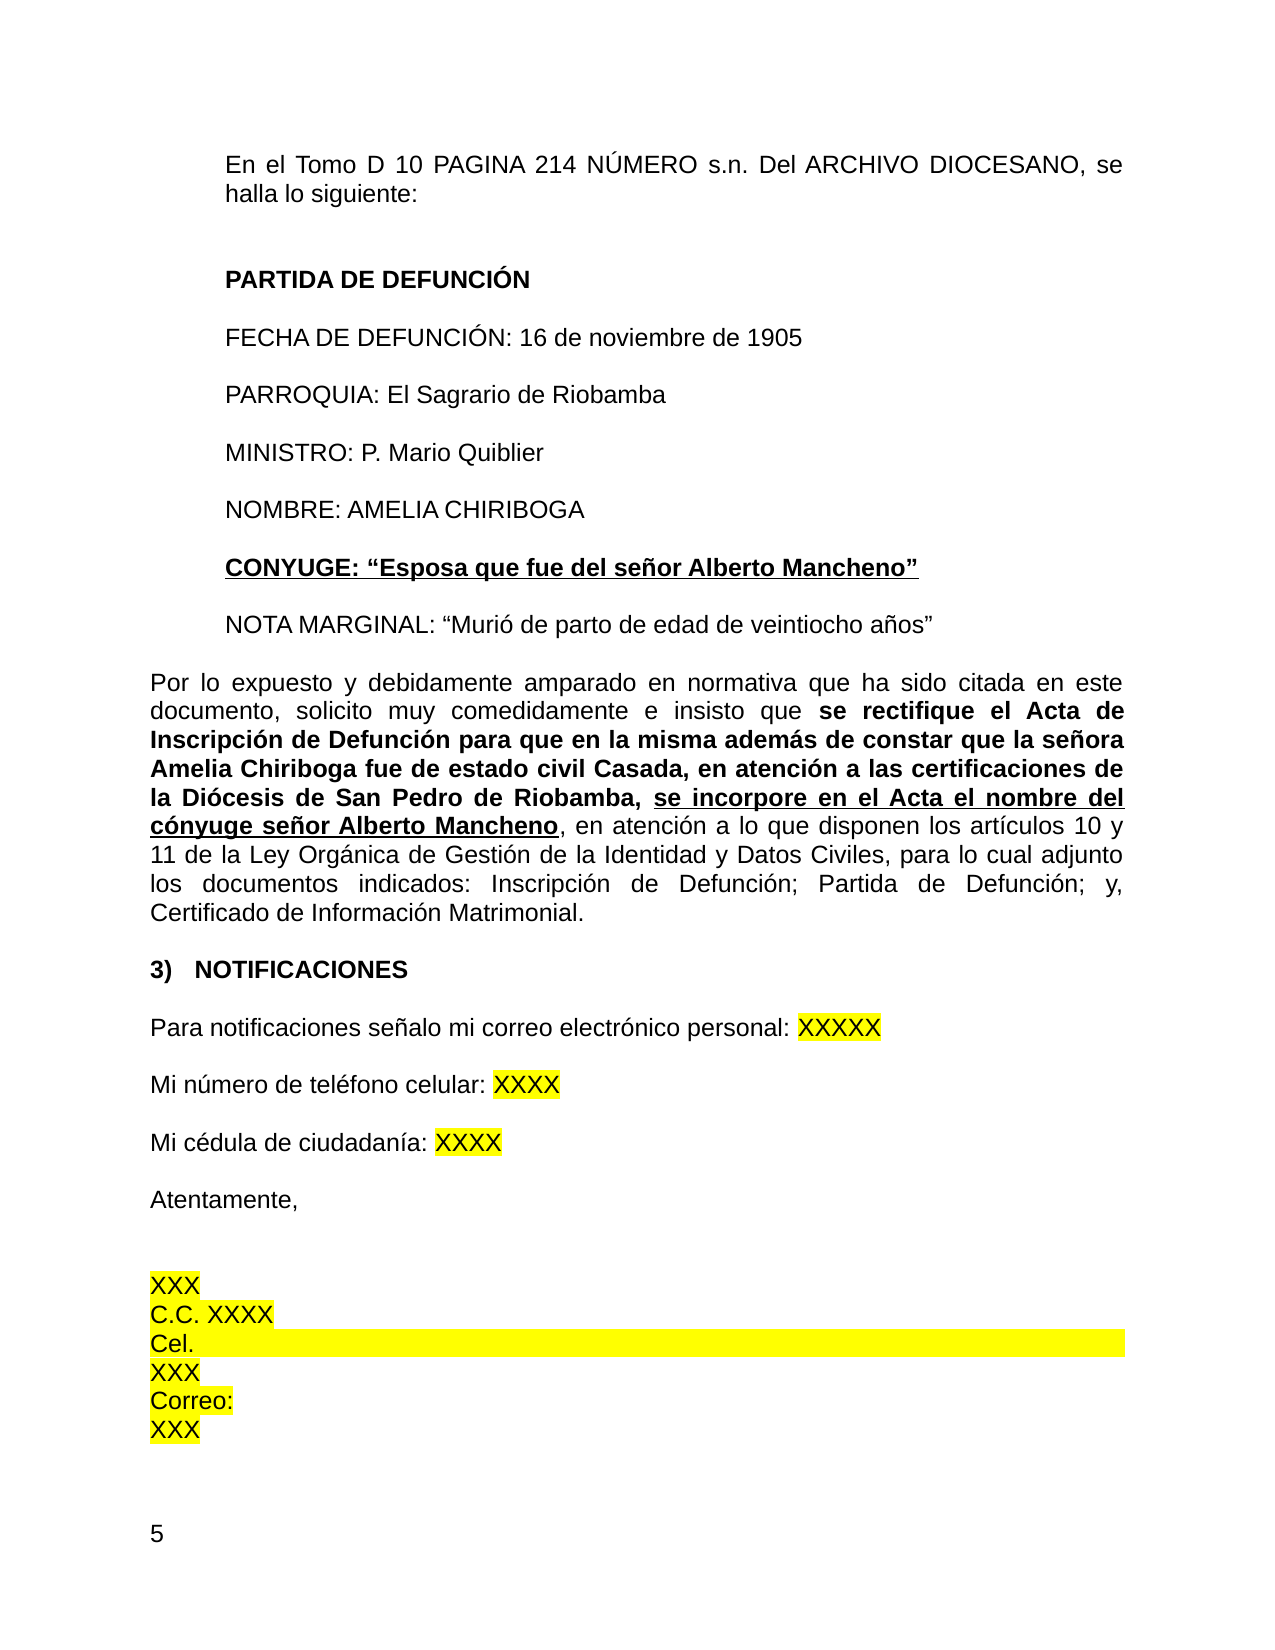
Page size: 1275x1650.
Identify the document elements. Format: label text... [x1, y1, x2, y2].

list MINISTRO: P. Mario Quiblier [225, 437, 1125, 466]
text Atentamente, [150, 1185, 1125, 1214]
text XXX [150, 1415, 1125, 1444]
text XXX [150, 1271, 1125, 1300]
text Mi número de teléfono celular: XXXX [150, 1070, 1125, 1099]
text Cel. XXX [150, 1329, 1125, 1386]
list PARROQUIA: El Sagrario de Riobamba [225, 380, 1125, 409]
list NOMBRE: AMELIA CHIRIBOGA [225, 495, 1125, 524]
text Para notificaciones señalo mi correo electrónico personal: XXXXX [150, 1012, 1125, 1041]
list FECHA DE DEFUNCIÓN: 16 de noviembre de 1905 [225, 322, 1125, 351]
list PARTIDA DE DEFUNCIÓN [225, 265, 1125, 294]
text Correo: [150, 1386, 1125, 1415]
text Por lo expuesto y debidamente amparado en normativa que ha sido citada en este documento, solicito muy comedidamente e insisto que se rectifique el Acta de Inscripción de Defunción para que en la misma además de constar que la señora Amelia Chiriboga fue de estado civil Casada, en atención a las certificaciones de la Diócesis de San Pedro de Riobamba, se incorpore en el Acta el nombre del cónyuge señor Alberto Mancheno, en atención a lo que disponen los artículos 10 y 11 de la Ley Orgánica de Gestión de la Identidad y Datos Civiles, para lo cual adjunto los documentos indicados: Inscripción de Defunción; Partida de Defunción; y, Certificado de Información Matrimonial. [150, 667, 1125, 926]
list En el Tomo D 10 PAGINA 214 NÚMERO s.n. Del ARCHIVO DIOCESANO, se halla lo siguiente: [225, 150, 1125, 207]
list NOTA MARGINAL: “Murió de parto de edad de veintiocho años” [225, 610, 1125, 639]
text C.C. XXXX [150, 1300, 1125, 1329]
list CONYUGE: “Esposa que fue del señor Alberto Mancheno” [225, 552, 1125, 581]
list NOTIFICACIONES [150, 955, 1125, 984]
text Mi cédula de ciudadanía: XXXX [150, 1127, 1125, 1156]
